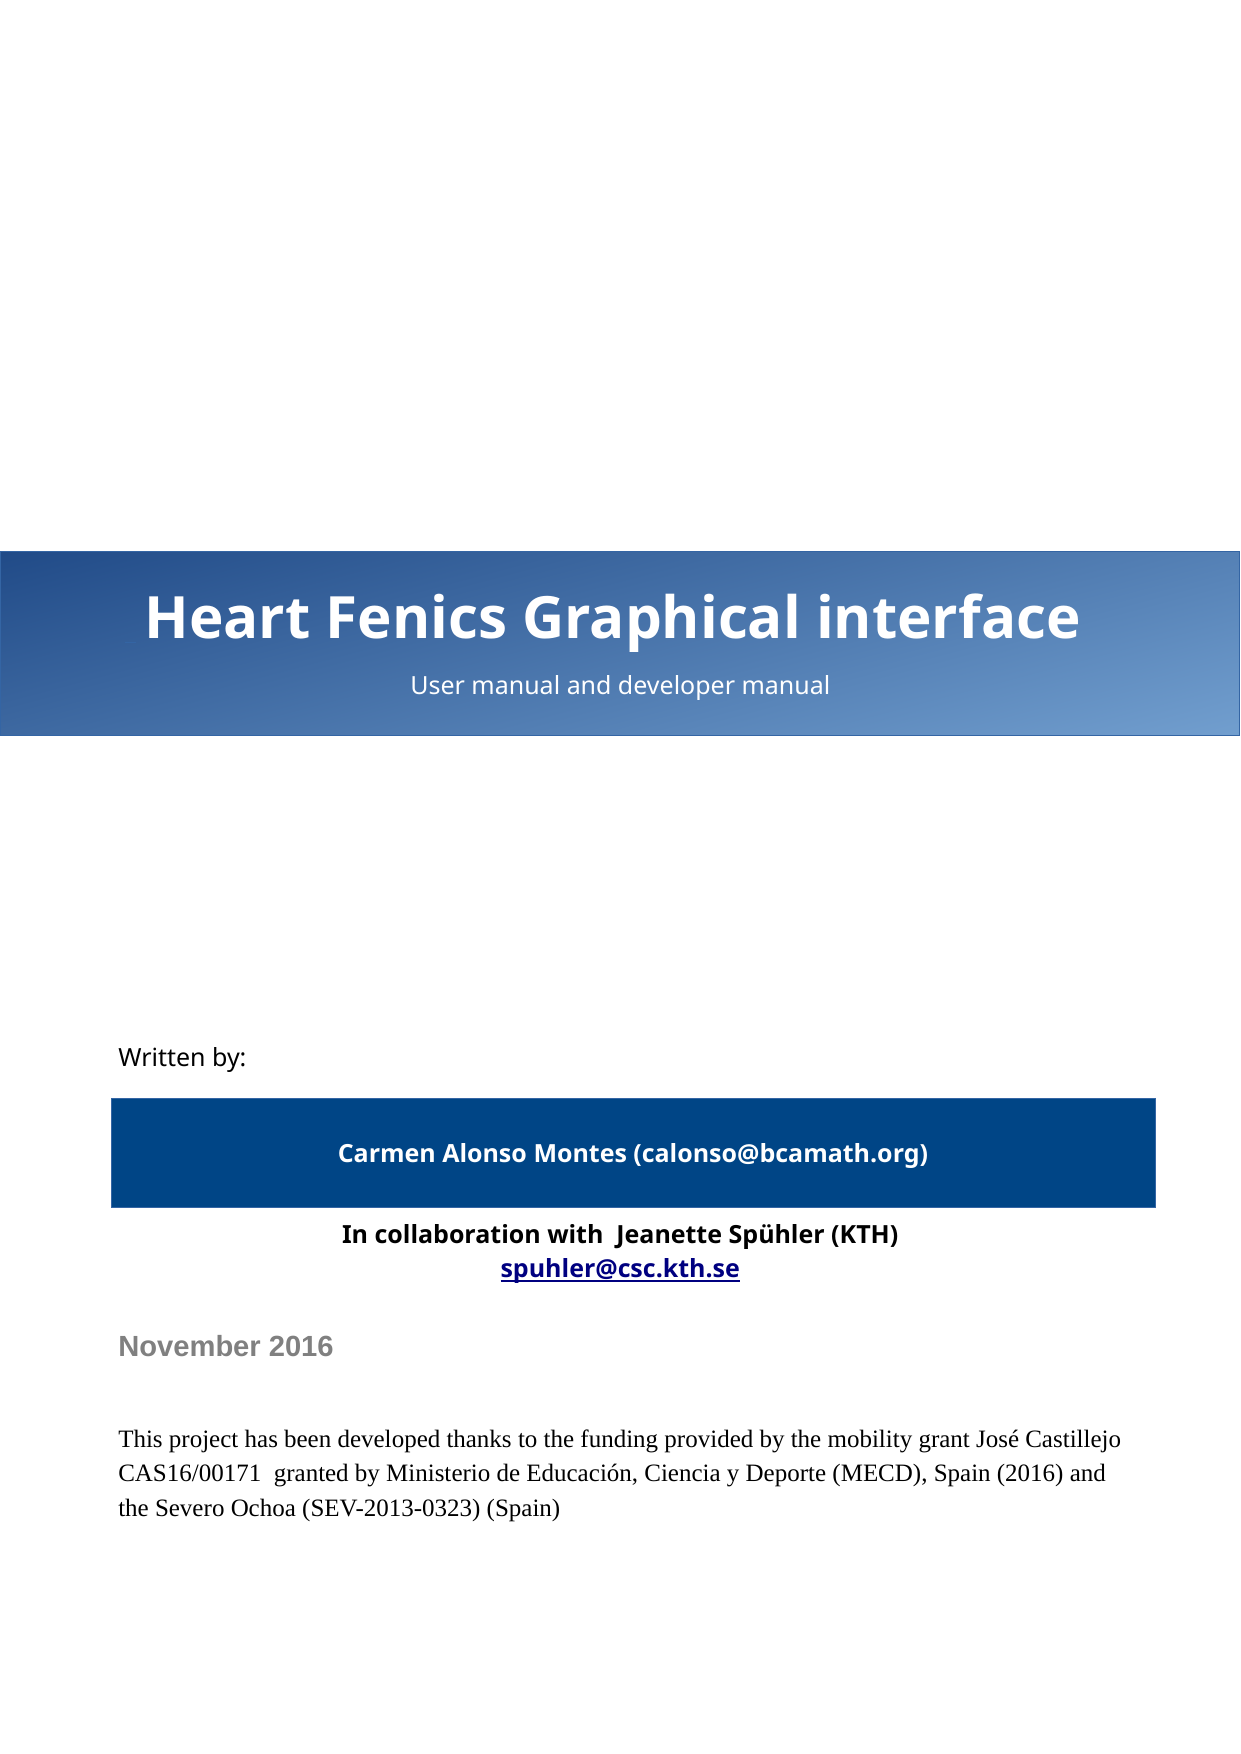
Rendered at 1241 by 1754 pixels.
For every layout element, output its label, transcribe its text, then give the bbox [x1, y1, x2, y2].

text In collaboration with Jeanette Spühler (KTH) [118, 1217, 1122, 1251]
text Written by: [118, 1039, 1122, 1073]
text This project has been developed thanks to the funding provided by the mobility grant José Castillejo CAS16/00171 granted by Ministerio de Educación, Ciencia y Deporte (MECD), Spain (2016) and the Severo Ochoa (SEV-2013-0323) (Spain) [118, 1424, 1122, 1521]
subtitle November 2016 [118, 1328, 1122, 1362]
text spuhler@csc.kth.se [118, 1251, 1122, 1285]
